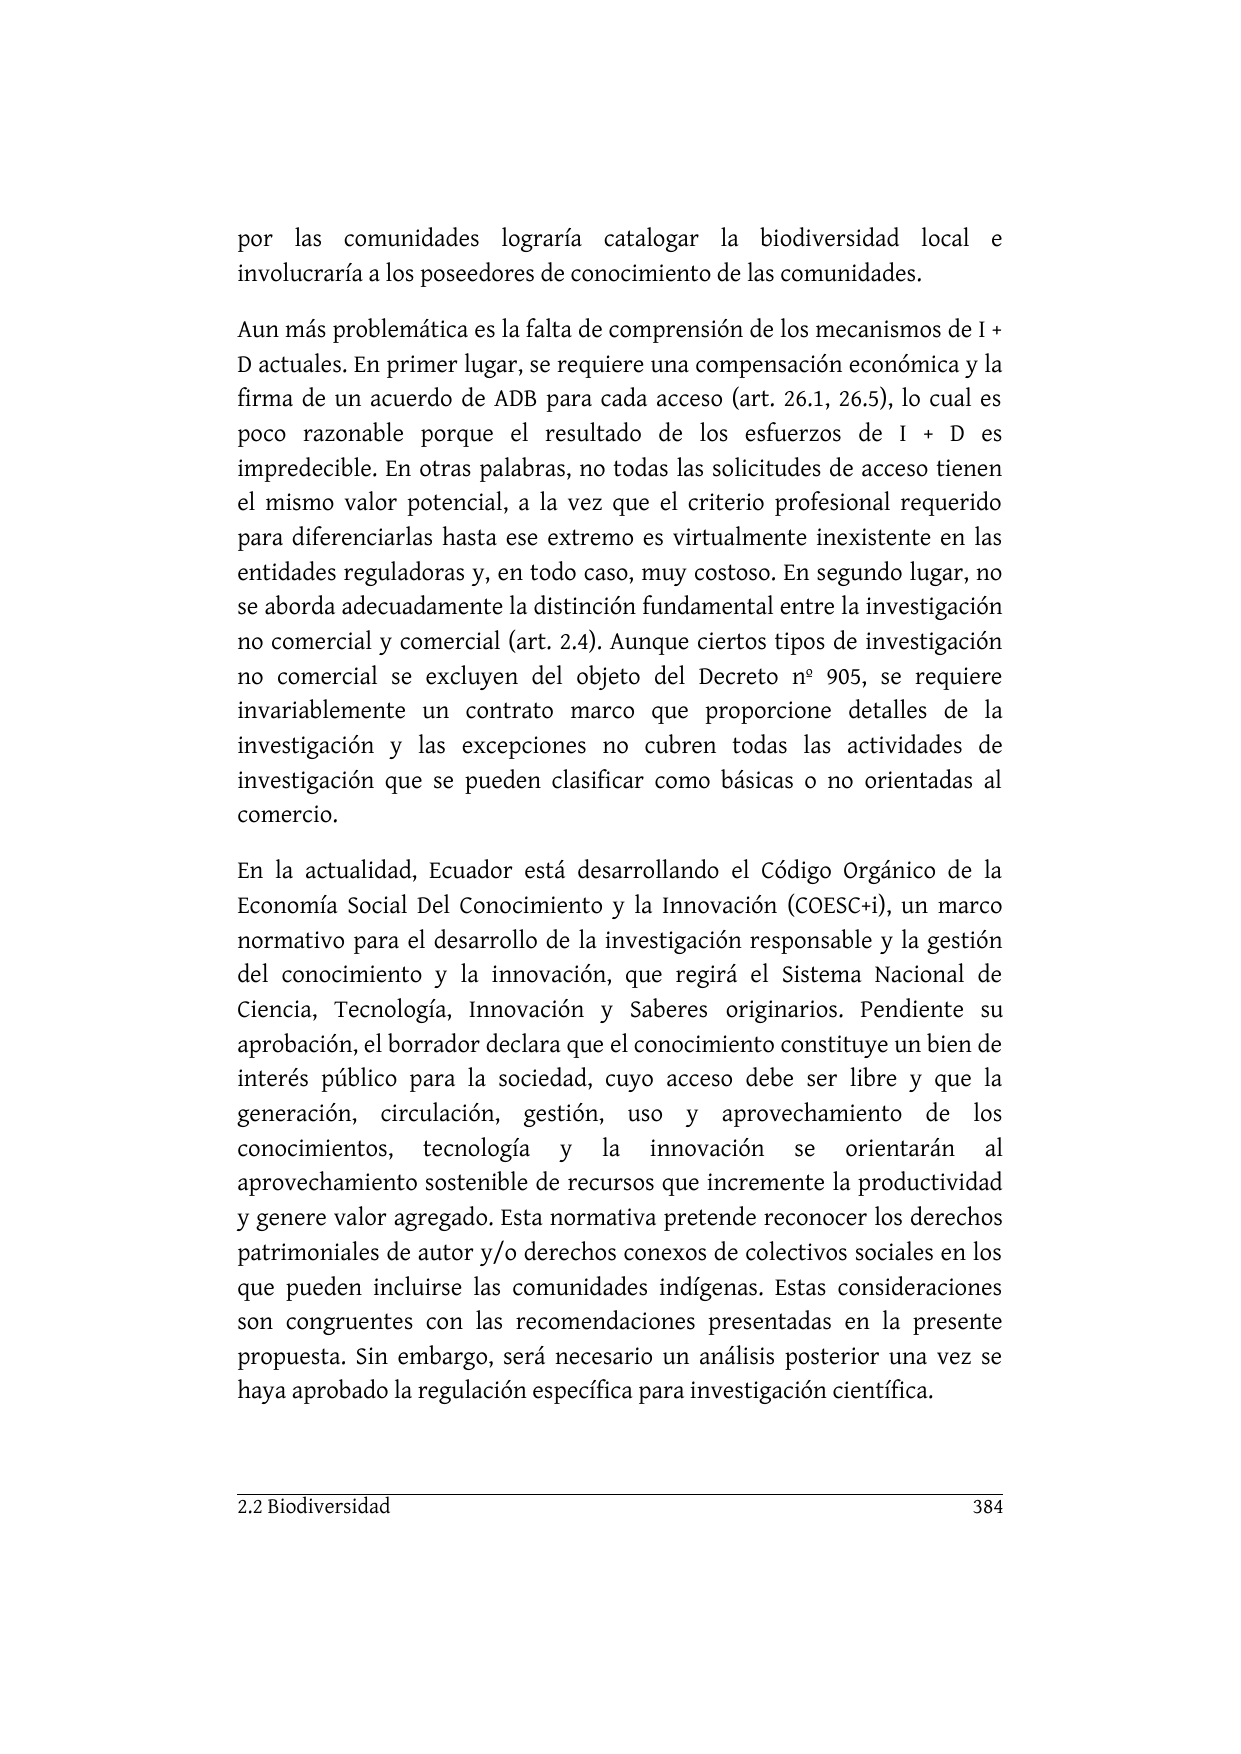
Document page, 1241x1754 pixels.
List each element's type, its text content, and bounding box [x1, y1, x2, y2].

text por las comunidades lograría catalogar la biodiversidad local e involucraría a los poseedores de conocimiento de las comunidades. [237, 225, 1003, 289]
text Aun más problemática es la falta de comprensión de los mecanismos de I + D actuales. En primer lugar, se requiere una compensación económica y la firma de un acuerdo de ADB para cada acceso (art. 26.1, 26.5), lo cual es poco razonable porque el resultado de los esfuerzos de I + D es impredecible. En otras palabras, no todas las solicitudes de acceso tienen el mismo valor potencial, a la vez que el criterio profesional requerido para diferenciarlas hasta ese extremo es virtualmente inexistente en las entidades reguladoras y, en todo caso, muy costoso. En segundo lugar, no se aborda adecuadamente la distinción fundamental entre la investigación no comercial y comercial (art. 2.4). Aunque ciertos tipos de investigación no comercial se excluyen del objeto del Decreto nº 905, se requiere invariablemente un contrato marco que proporcione detalles de la investigación y las excepciones no cubren todas las actividades de investigación que se pueden clasificar como básicas o no orientadas al comercio. [237, 315, 1003, 830]
text En la actualidad, Ecuador está desarrollando el Código Orgánico de la Economía Social Del Conocimiento y la Innovación (COESC+i), un marco normativo para el desarrollo de la investigación responsable y la gestión del conocimiento y la innovación, que regirá el Sistema Nacional de Ciencia, Tecnología, Innovación y Saberes originarios. Pendiente su aprobación, el borrador declara que el conocimiento constituye un bien de interés público para la sociedad, cuyo acceso debe ser libre y que la generación, circulación, gestión, uso y aprovechamiento de los conocimientos, tecnología y la innovación se orientarán al aprovechamiento sostenible de recursos que incremente la productividad y genere valor agregado. Esta normativa pretende reconocer los derechos patrimoniales de autor y/o derechos conexos de colectivos sociales en los que pueden incluirse las comunidades indígenas. Estas consideraciones son congruentes con las recomendaciones presentadas en la presente propuesta. Sin embargo, será necesario un análisis posterior una vez se haya aprobado la regulación específica para investigación científica. [237, 857, 1003, 1406]
